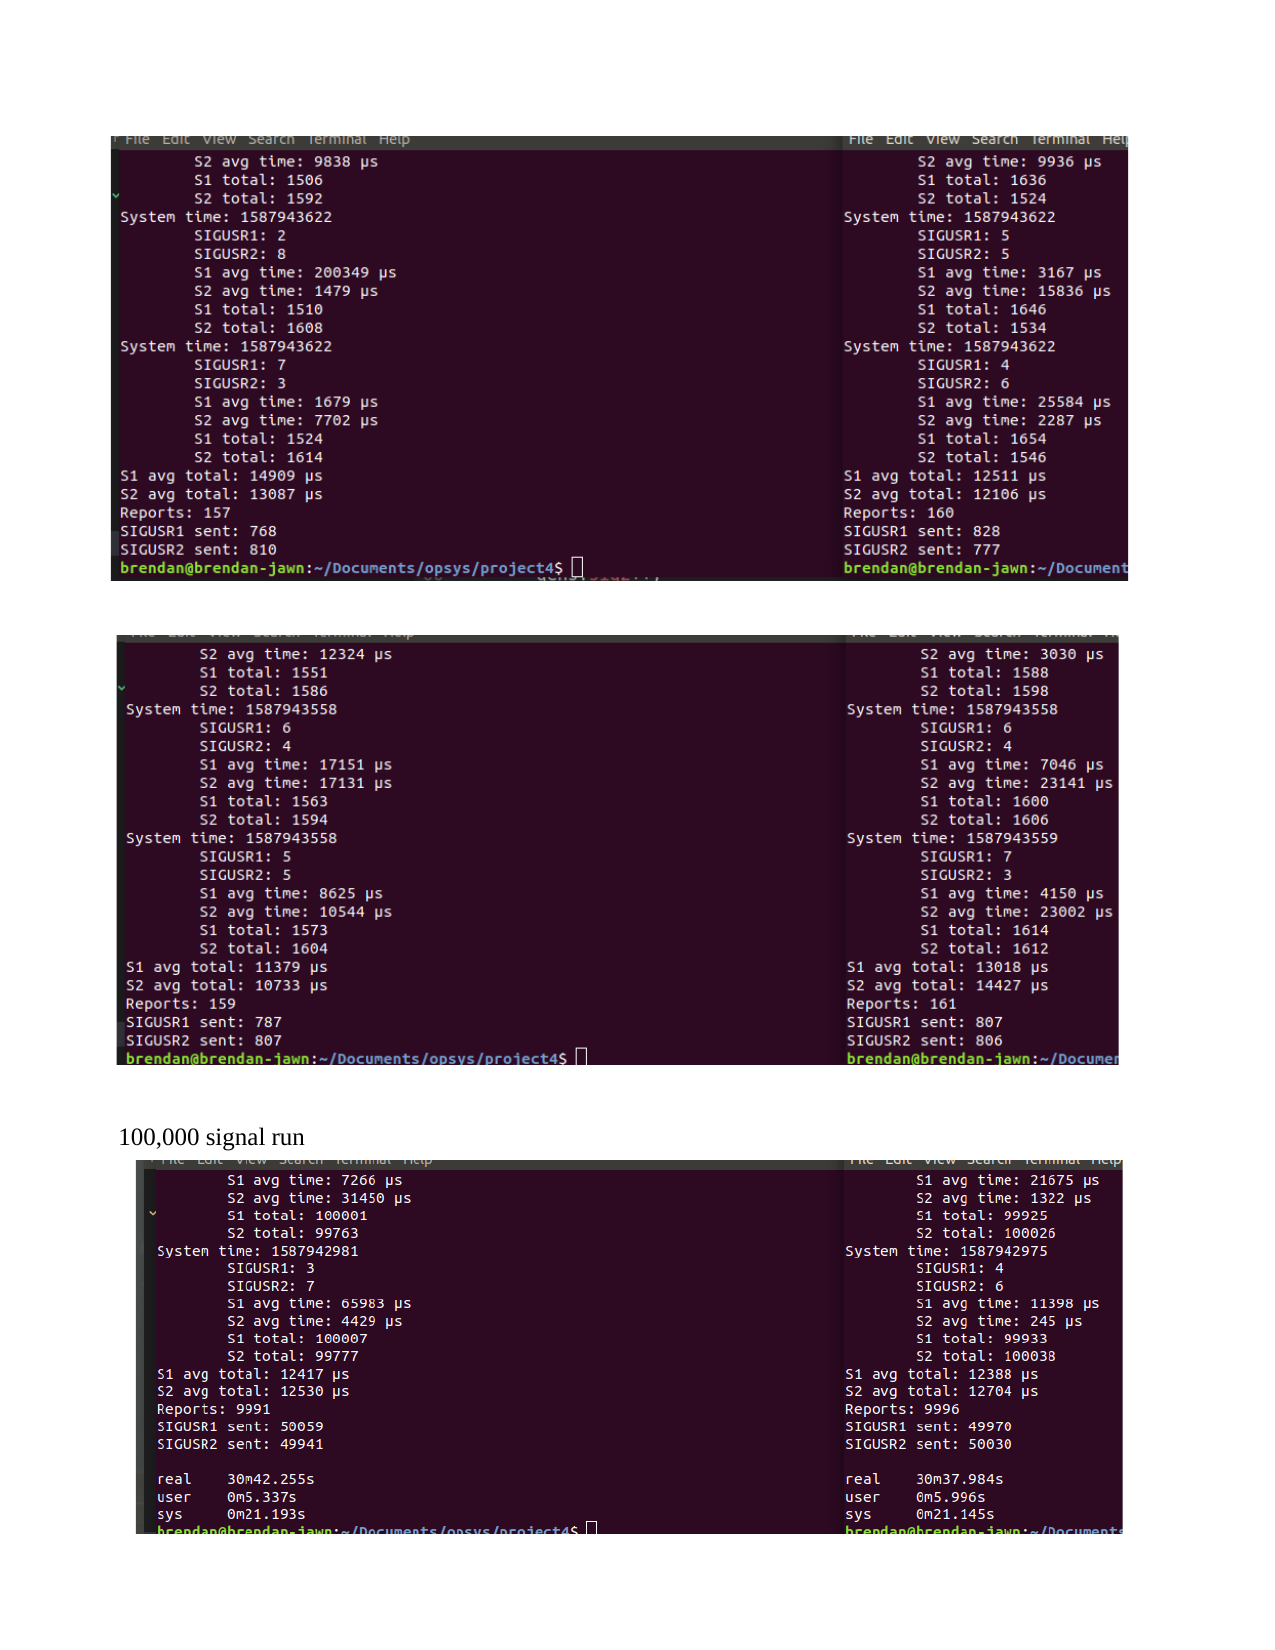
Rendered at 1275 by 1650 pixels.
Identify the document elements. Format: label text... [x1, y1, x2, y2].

picture [135, 1160, 887, 1534]
picture [110, 136, 858, 581]
picture [116, 635, 776, 1065]
text 100,000 signal run [118, 1122, 1157, 1151]
